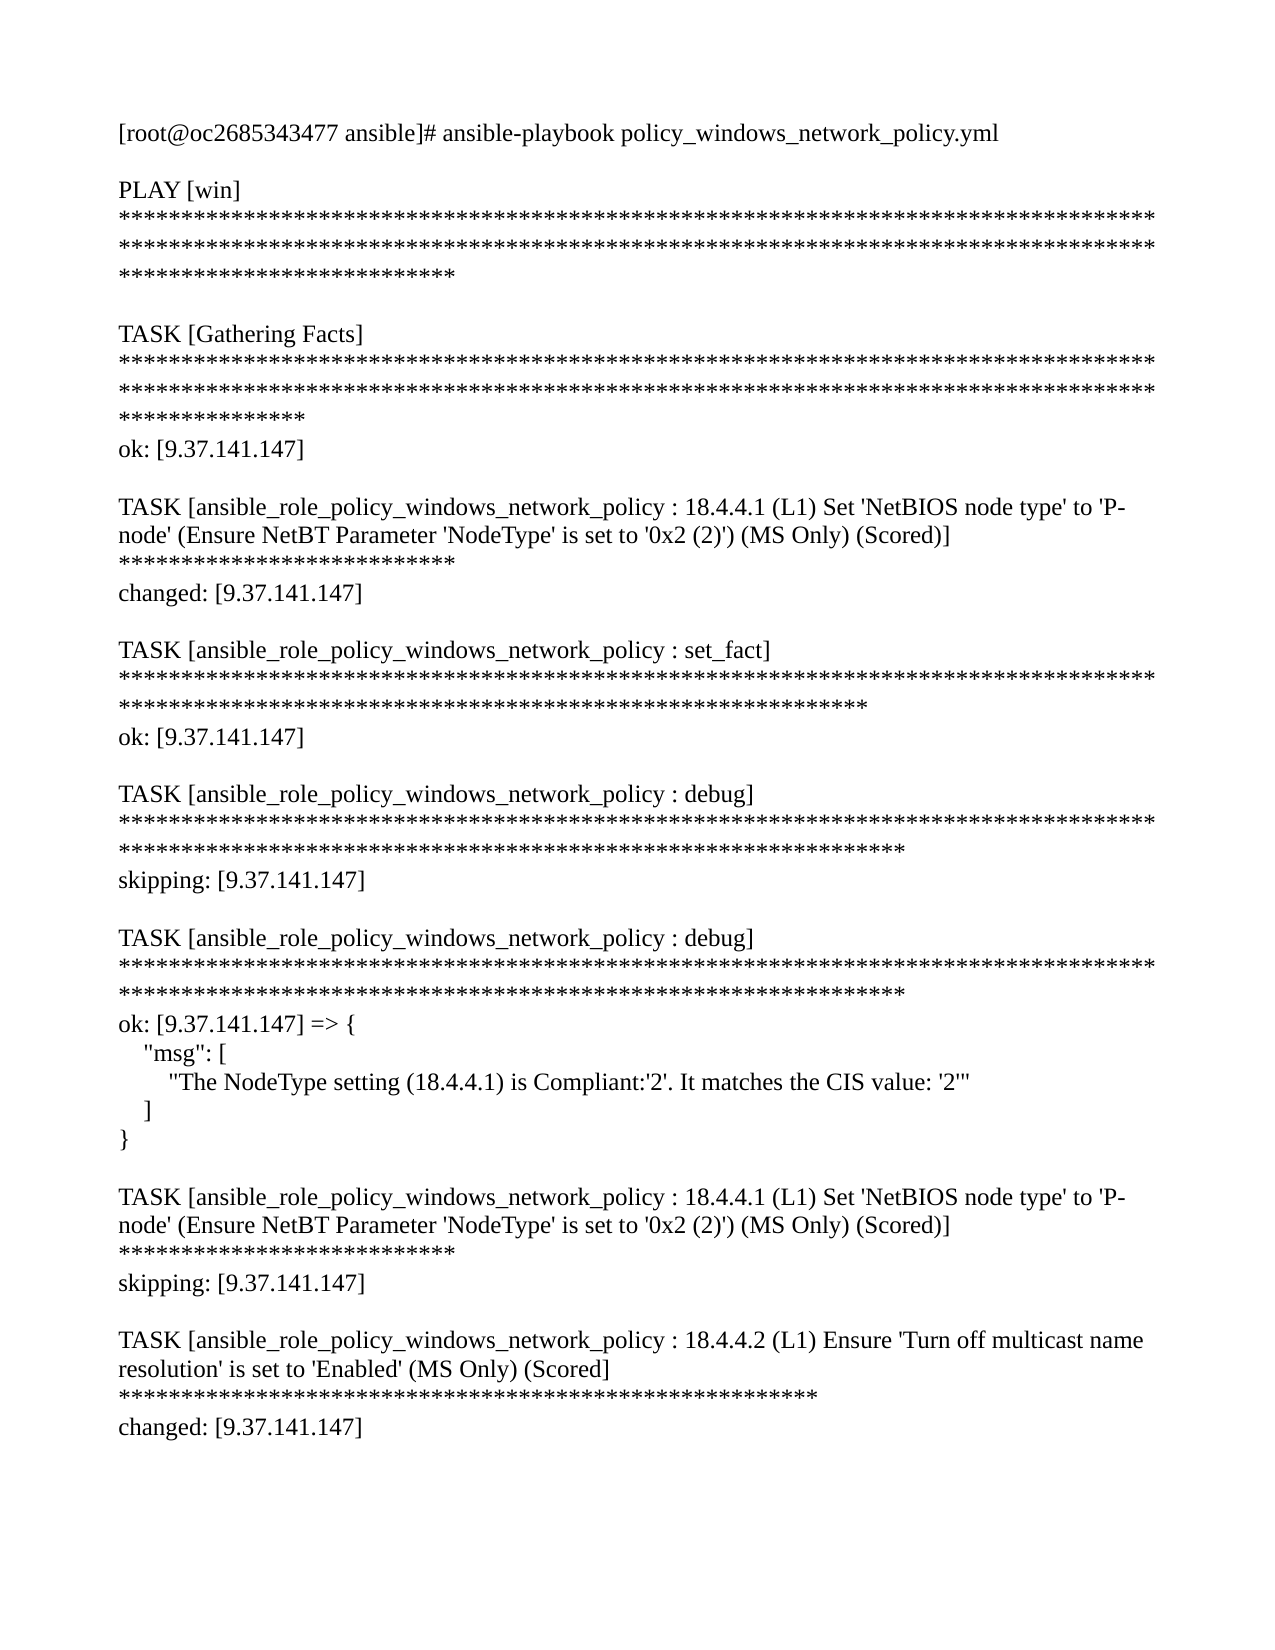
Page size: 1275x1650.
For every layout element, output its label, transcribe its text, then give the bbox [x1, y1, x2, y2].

text TASK [ansible_role_policy_windows_network_policy : debug] ************************************************************************************************************************************************** [118, 923, 1157, 1009]
text ok: [9.37.141.147] [118, 722, 1157, 751]
text TASK [Gathering Facts] ************************************************************************************************************************************************************************************* [118, 319, 1157, 434]
text skipping: [9.37.141.147] [118, 1268, 1157, 1297]
text TASK [ansible_role_policy_windows_network_policy : set_fact] *********************************************************************************************************************************************** [118, 636, 1157, 722]
text ] [118, 1096, 1157, 1124]
text changed: [9.37.141.147] [118, 578, 1157, 607]
text PLAY [win] ************************************************************************************************************************************************************************************************* [118, 176, 1157, 291]
text ok: [9.37.141.147] => { [118, 1009, 1157, 1038]
text [root@oc2685343477 ansible]# ansible-playbook policy_windows_network_policy.yml [118, 118, 1157, 147]
text changed: [9.37.141.147] [118, 1412, 1157, 1441]
text ok: [9.37.141.147] [118, 434, 1157, 463]
text TASK [ansible_role_policy_windows_network_policy : 18.4.4.2 (L1) Ensure 'Turn off multicast name resolution' is set to 'Enabled' (MS Only) (Scored] ******************************************************** [118, 1326, 1157, 1412]
text } [118, 1124, 1157, 1153]
text TASK [ansible_role_policy_windows_network_policy : debug] ************************************************************************************************************************************************** [118, 779, 1157, 866]
text TASK [ansible_role_policy_windows_network_policy : 18.4.4.1 (L1) Set 'NetBIOS node type' to 'P-node' (Ensure NetBT Parameter 'NodeType' is set to '0x2 (2)') (MS Only) (Scored)] *************************** [118, 492, 1157, 578]
text TASK [ansible_role_policy_windows_network_policy : 18.4.4.1 (L1) Set 'NetBIOS node type' to 'P-node' (Ensure NetBT Parameter 'NodeType' is set to '0x2 (2)') (MS Only) (Scored)] *************************** [118, 1182, 1157, 1268]
text "The NodeType setting (18.4.4.1) is Compliant:'2'. It matches the CIS value: '2'" [118, 1067, 1157, 1096]
text "msg": [ [118, 1038, 1157, 1067]
text skipping: [9.37.141.147] [118, 866, 1157, 894]
